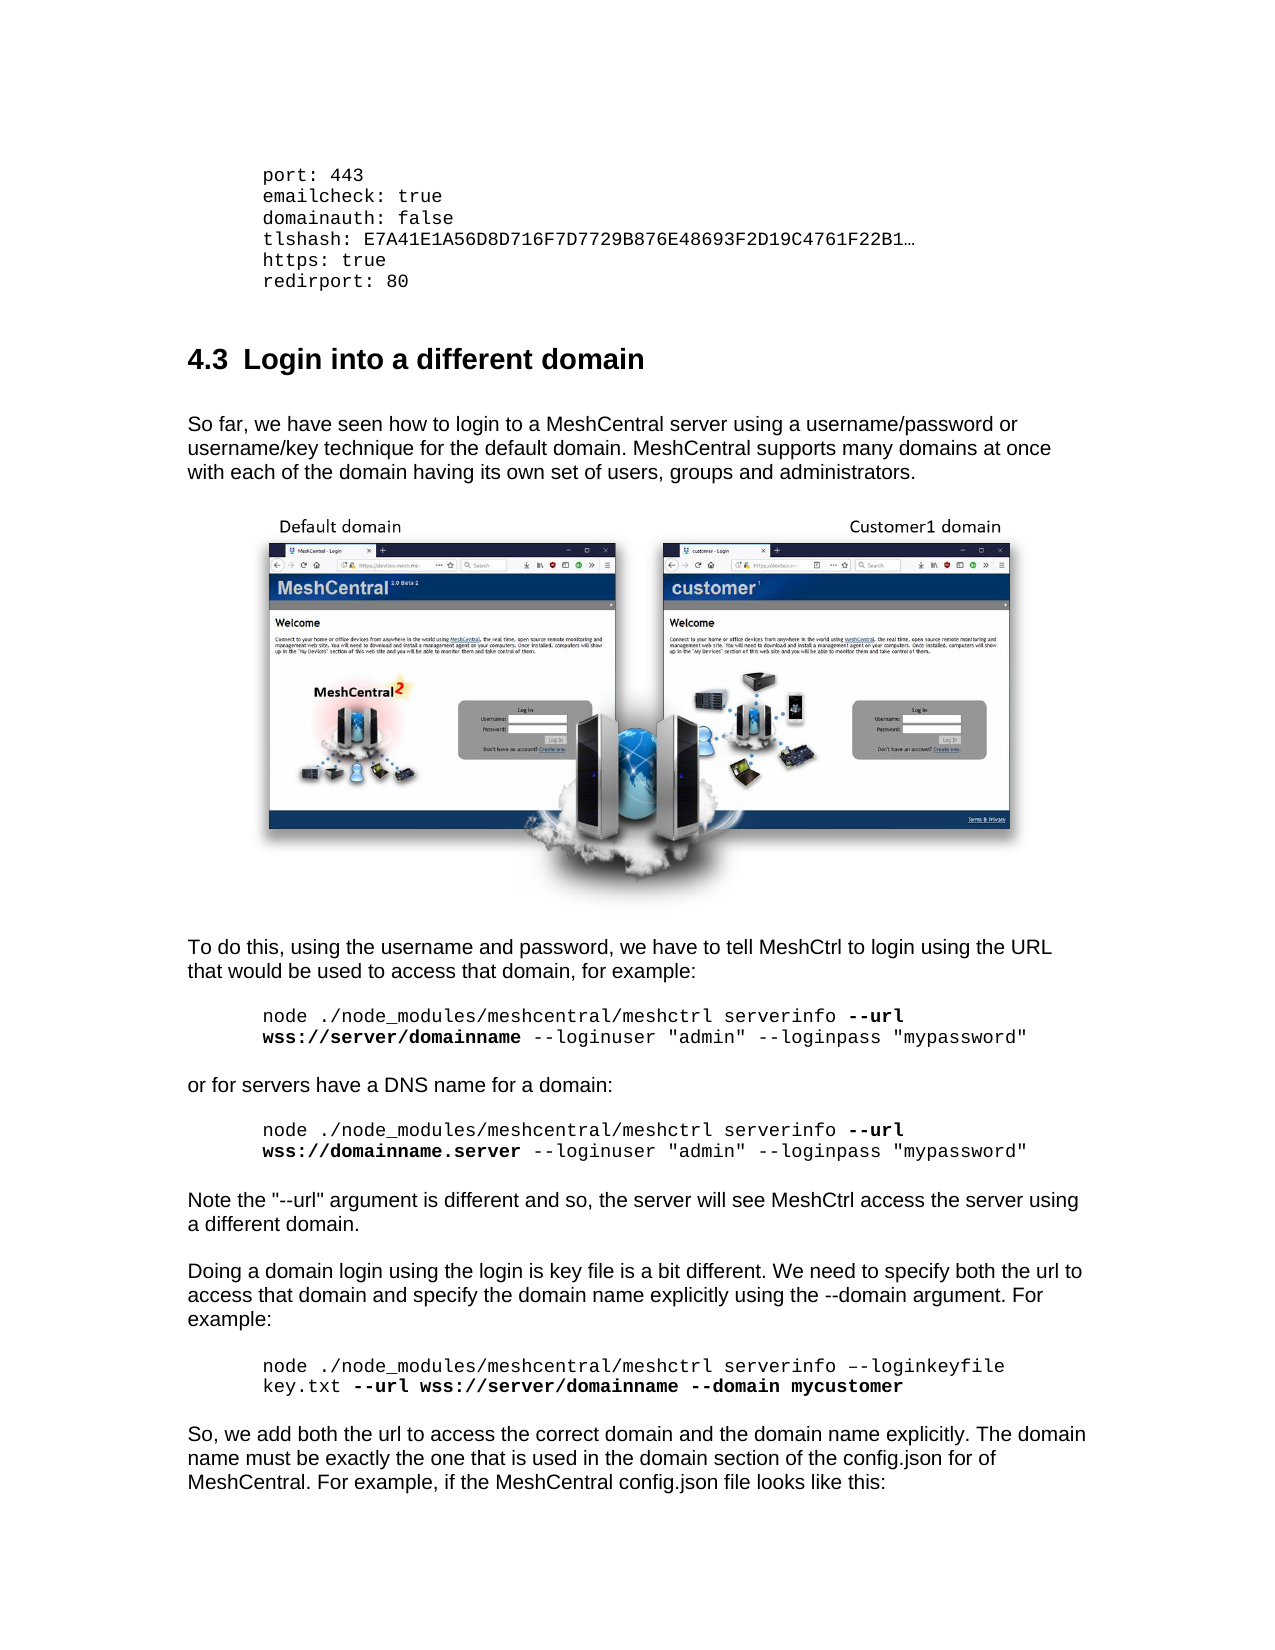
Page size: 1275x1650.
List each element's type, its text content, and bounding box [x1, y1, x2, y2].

text So far, we have seen how to login to a MeshCentral server using a username/password or username/key technique for the default domain. MeshCentral supports many domains at once with each of the domain having its own set of users, groups and administrators. [187, 412, 1055, 484]
text https: true redirport: 80 [262, 251, 411, 293]
subtitle Login into a different domain [187, 342, 1102, 376]
text node ./node_modules/meshcentral/meshctrl serverinfo --url wss://domainname.server --loginuser "admin" --loginpass "mypassword" [262, 1121, 1102, 1163]
text tlshash: E7A41E1A56D8D716F7D7729B876E48693F2D19C4761F22B1… [262, 230, 1102, 251]
picture [245, 508, 1033, 935]
text port: 443 emailcheck: true domainauth: false [262, 166, 456, 230]
text node ./node_modules/meshcentral/meshctrl serverinfo --url wss://server/domainname --loginuser "admin" --loginpass "mypassword" [262, 1007, 1102, 1049]
text Doing a domain login using the login is key file is a bit different. We need to specify both the url to access that domain and specify the domain name explicitly using the --domain argument. For example: [187, 1259, 1102, 1331]
text or for servers have a DNS name for a domain: [187, 1073, 1102, 1097]
text Note the "--url" argument is different and so, the server will see MeshCtrl access the server using a different domain. [187, 1187, 1086, 1235]
text To do this, using the username and password, we have to tell MeshCtrl to login using the URL that would be used to access that domain, for example: [187, 504, 1081, 983]
text node ./node_modules/meshcentral/meshctrl serverinfo –-loginkeyfile key.txt --url wss://server/domainname --domain mycustomer [262, 1356, 1007, 1398]
text So, we add both the url to access the correct domain and the domain name explicitly. The domain name must be exactly the one that is used in the domain section of the config.json for of MeshCentral. For example, if the MeshCentral config.json file looks like this: [187, 1422, 1102, 1493]
